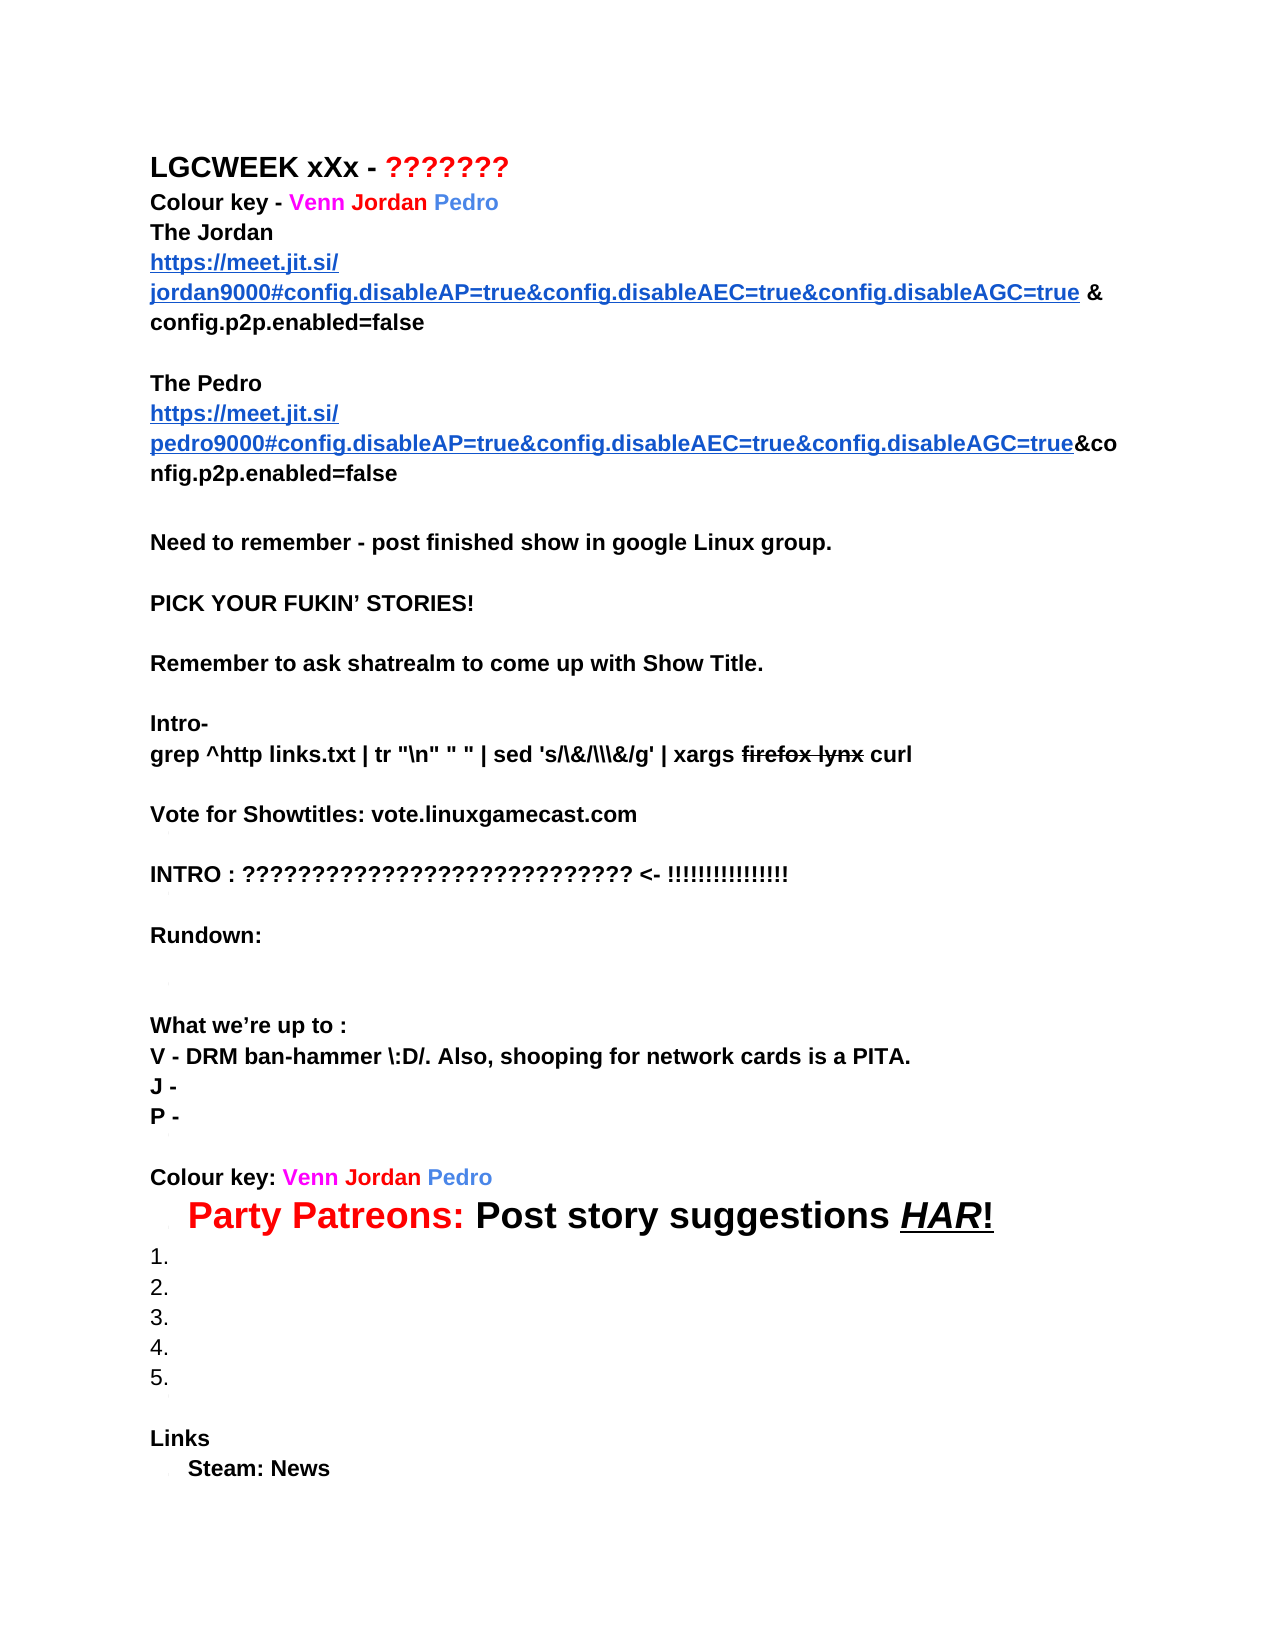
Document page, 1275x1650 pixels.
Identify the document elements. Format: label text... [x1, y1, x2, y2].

text LGCWEEK xXx - ??????? [150, 150, 1125, 183]
text The Jordan [150, 219, 1125, 245]
text The Pedro [150, 370, 1125, 396]
text 5. [150, 1364, 1125, 1391]
text Colour key - Venn Jordan Pedro [150, 188, 1125, 215]
text 2. [150, 1273, 1125, 1300]
text Links [150, 1424, 1125, 1451]
text Need to remember - post finished show in google Linux group. [150, 529, 1125, 556]
text What we’re up to : [150, 1012, 1125, 1039]
text 4. [150, 1334, 1125, 1360]
text Steam: News [150, 1455, 1125, 1481]
text V - DRM ban-hammer \:D/. Also, shooping for network cards is a PITA. [150, 1043, 1125, 1069]
text grep ^http links.txt | tr "\n" " " | sed 's/\&/\\\&/g' | xargs firefox lynx curl [150, 741, 1125, 767]
text Party Patreons: Post story suggestions HAR! [150, 1194, 1125, 1237]
text J - [150, 1073, 1125, 1099]
text https://meet.jit.si/pedro9000#config.disableAP=true&config.disableAEC=true&config.disableAGC=true&config.p2p.enabled=false [150, 400, 1125, 487]
text Remember to ask shatrealm to come up with Show Title. [150, 650, 1125, 676]
text Colour key: Venn Jordan Pedro [150, 1163, 1125, 1190]
text Vote for Showtitles: vote.linuxgamecast.com [150, 801, 1125, 827]
text PICK YOUR FUKIN’ STORIES! [150, 589, 1125, 616]
text 3. [150, 1304, 1125, 1330]
text INTRO : ???????????????????????????? <- !!!!!!!!!!!!!!!! [150, 861, 1125, 888]
text 1. [150, 1243, 1125, 1270]
text Intro- [150, 710, 1125, 737]
text Rundown: [150, 922, 1125, 948]
text P - [150, 1103, 1125, 1129]
text https://meet.jit.si/jordan9000#config.disableAP=true&config.disableAEC=true&config.disableAGC=true & config.p2p.enabled=false [150, 249, 1125, 336]
